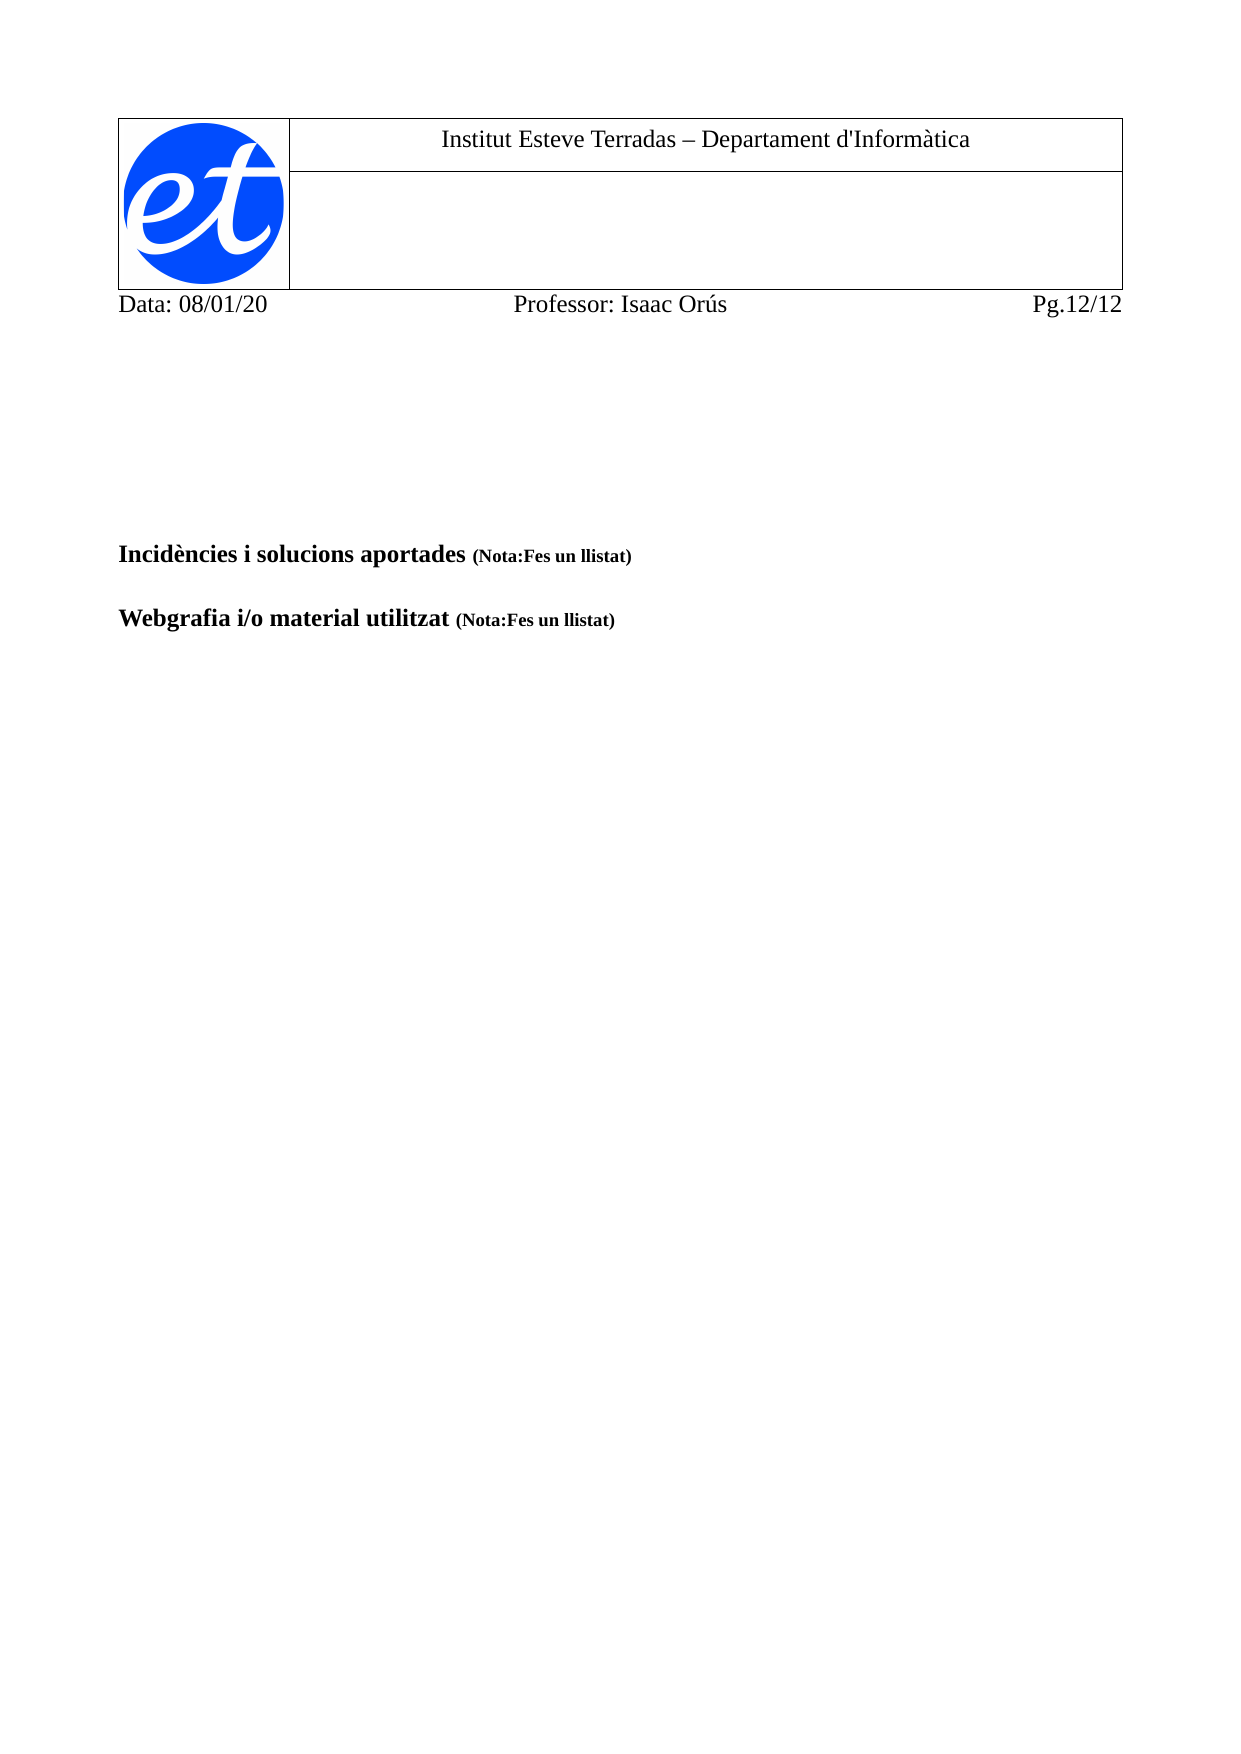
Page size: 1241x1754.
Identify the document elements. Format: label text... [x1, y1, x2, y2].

picture [123, 123, 284, 284]
list Webgrafia i/o material utilitzat (Nota:Fes un llistat) [118, 603, 1122, 632]
list Incidències i solucions aportades (Nota:Fes un llistat) [118, 539, 1122, 568]
